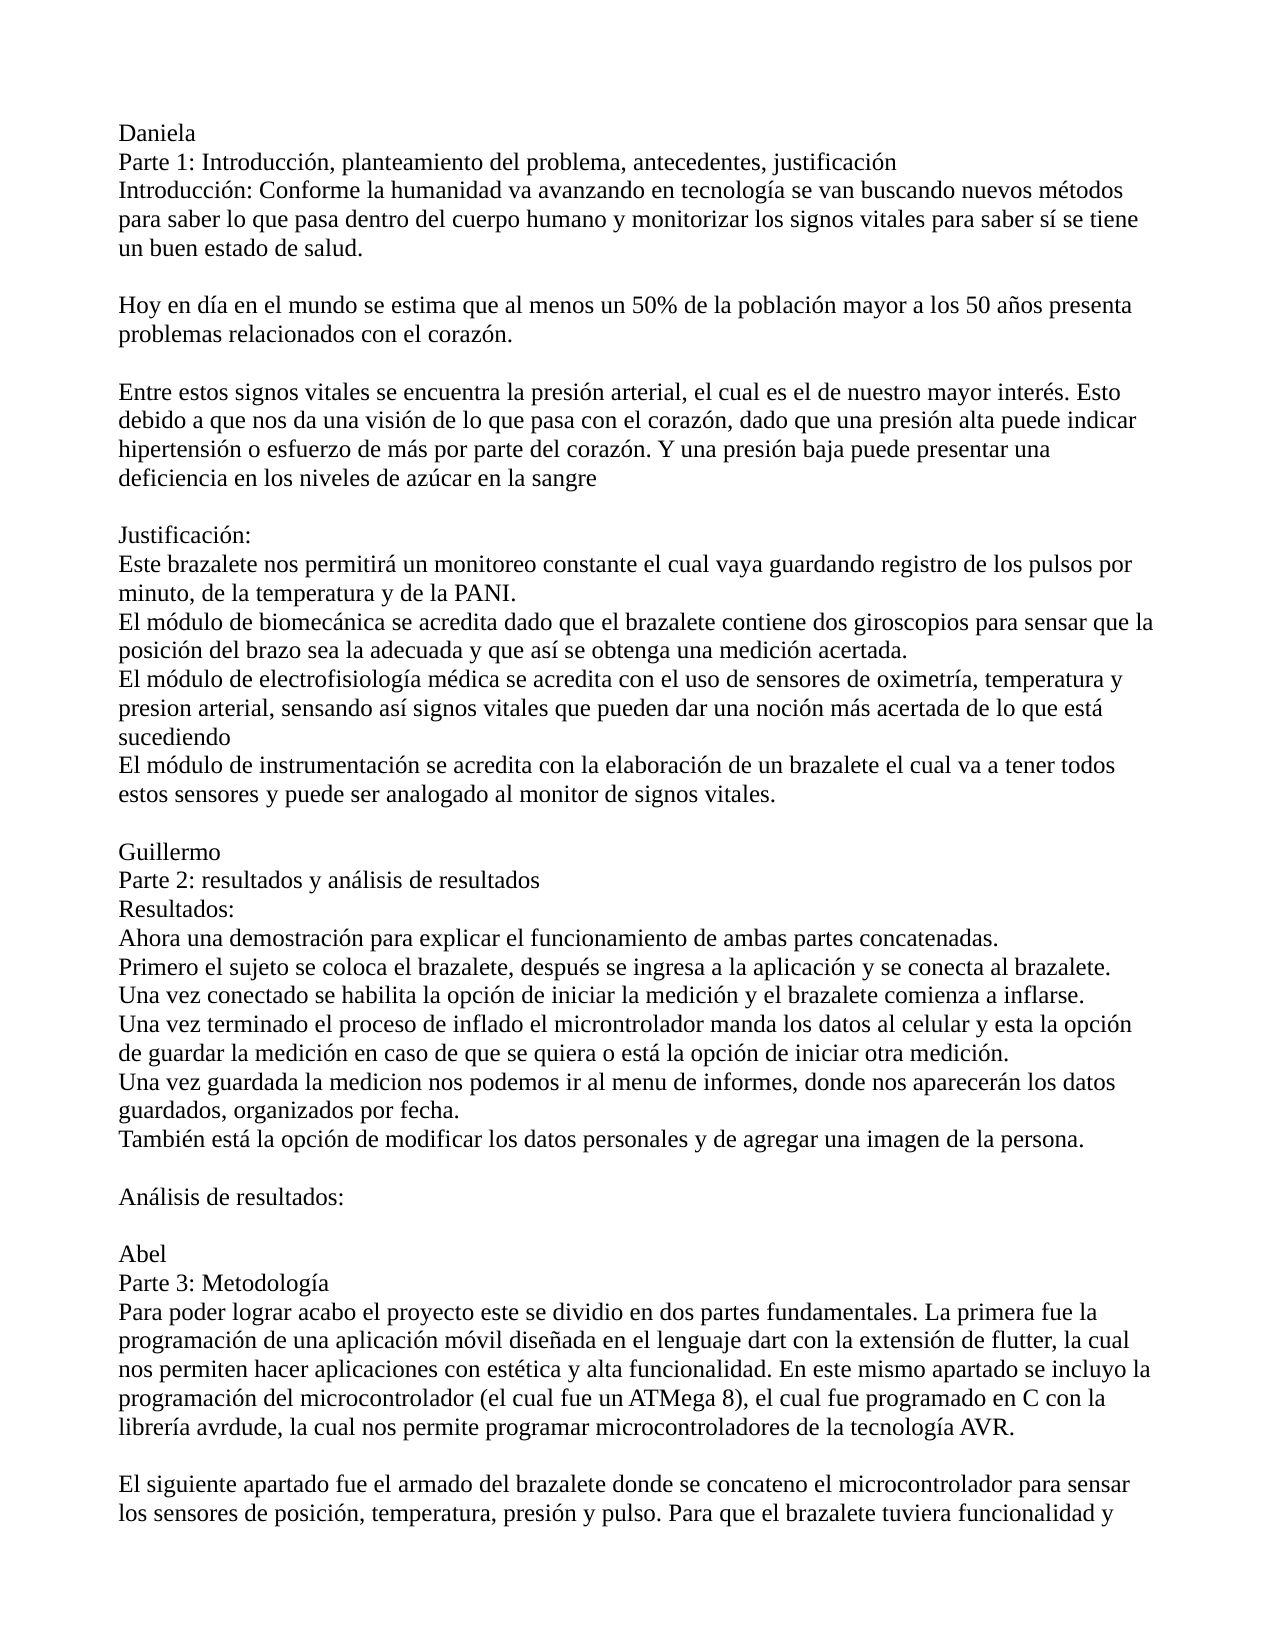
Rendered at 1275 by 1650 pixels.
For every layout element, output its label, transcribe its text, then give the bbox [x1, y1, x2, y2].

text Introducción: Conforme la humanidad va avanzando en tecnología se van buscando nuevos métodos para saber lo que pasa dentro del cuerpo humano y monitorizar los signos vitales para saber sí se tiene un buen estado de salud. [118, 176, 1157, 262]
text Entre estos signos vitales se encuentra la presión arterial, el cual es el de nuestro mayor interés. Esto debido a que nos da una visión de lo que pasa con el corazón, dado que una presión alta puede indicar hipertensión o esfuerzo de más por parte del corazón. Y una presión baja puede presentar una deficiencia en los niveles de azúcar en la sangre [118, 377, 1157, 492]
text Daniela [118, 118, 1157, 147]
text El módulo de biomecánica se acredita dado que el brazalete contiene dos giroscopios para sensar que la posición del brazo sea la adecuada y que así se obtenga una medición acertada. [118, 607, 1157, 664]
text Parte 1: Introducción, planteamiento del problema, antecedentes, justificación [118, 147, 1157, 176]
text Hoy en día en el mundo se estima que al menos un 50% de la población mayor a los 50 años presenta problemas relacionados con el corazón. [118, 291, 1157, 348]
text Parte 2: resultados y análisis de resultados [118, 866, 1157, 894]
text Una vez guardada la medicion nos podemos ir al menu de informes, donde nos aparecerán los datos guardados, organizados por fecha. [118, 1067, 1157, 1124]
text Primero el sujeto se coloca el brazalete, después se ingresa a la aplicación y se conecta al brazalete. Una vez conectado se habilita la opción de iniciar la medición y el brazalete comienza a inflarse. [118, 952, 1157, 1009]
text El siguiente apartado fue el armado del brazalete donde se concateno el microcontrolador para sensar los sensores de posición, temperatura, presión y pulso. Para que el brazalete tuviera funcionalidad y [118, 1469, 1157, 1527]
text Una vez terminado el proceso de inflado el microntrolador manda los datos al celular y esta la opción de guardar la medición en caso de que se quiera o está la opción de iniciar otra medición. [118, 1009, 1157, 1067]
text Ahora una demostración para explicar el funcionamiento de ambas partes concatenadas. [118, 923, 1157, 952]
text El módulo de instrumentación se acredita con la elaboración de un brazalete el cual va a tener todos estos sensores y puede ser analogado al monitor de signos vitales. [118, 751, 1157, 808]
text Parte 3: Metodología [118, 1268, 1157, 1297]
text El módulo de electrofisiología médica se acredita con el uso de sensores de oximetría, temperatura y presion arterial, sensando así signos vitales que pueden dar una noción más acertada de lo que está sucediendo [118, 664, 1157, 751]
text Resultados: [118, 894, 1157, 923]
text También está la opción de modificar los datos personales y de agregar una imagen de la persona. [118, 1124, 1157, 1153]
text Este brazalete nos permitirá un monitoreo constante el cual vaya guardando registro de los pulsos por minuto, de la temperatura y de la PANI. [118, 549, 1157, 607]
text Justificación: [118, 521, 1157, 549]
text Análisis de resultados: [118, 1182, 1157, 1211]
text Para poder lograr acabo el proyecto este se dividio en dos partes fundamentales. La primera fue la programación de una aplicación móvil diseñada en el lenguaje dart con la extensión de flutter, la cual nos permiten hacer aplicaciones con estética y alta funcionalidad. En este mismo apartado se incluyo la programación del microcontrolador (el cual fue un ATMega 8), el cual fue programado en C con la librería avrdude, la cual nos permite programar microcontroladores de la tecnología AVR. [118, 1297, 1157, 1441]
text Abel [118, 1239, 1157, 1268]
text Guillermo [118, 837, 1157, 866]
